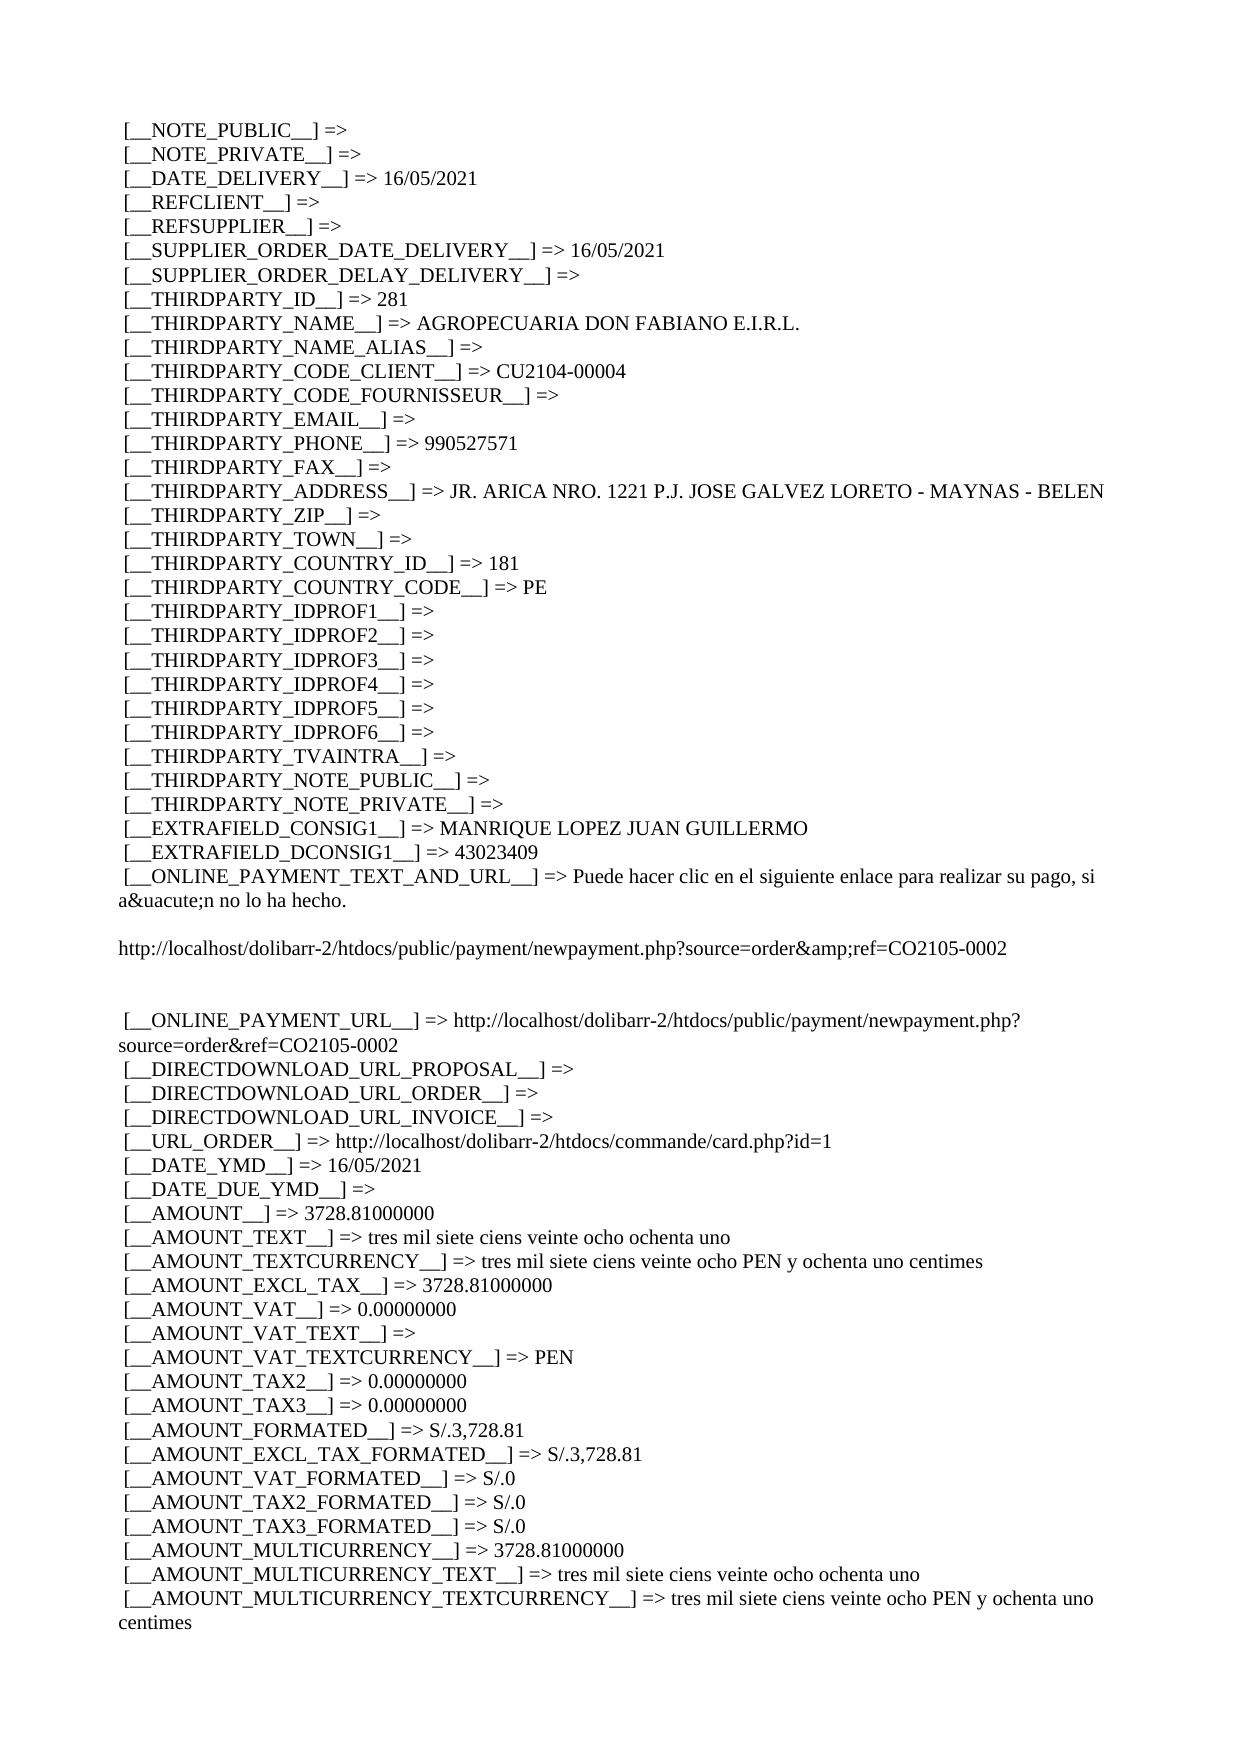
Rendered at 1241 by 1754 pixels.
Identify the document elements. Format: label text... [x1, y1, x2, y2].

text [__NOTE_PUBLIC__] => [__NOTE_PRIVATE__] => [__DATE_DELIVERY__] => 16/05/2021 [__REFCLIENT__] => [__REFSUPPLIER__] => [__SUPPLIER_ORDER_DATE_DELIVERY__] => 16/05/2021 [__SUPPLIER_ORDER_DELAY_DELIVERY__] => [__THIRDPARTY_ID__] => 281 [__THIRDPARTY_NAME__] => AGROPECUARIA DON FABIANO E.I.R.L. [__THIRDPARTY_NAME_ALIAS__] => [__THIRDPARTY_CODE_CLIENT__] => CU2104-00004 [__THIRDPARTY_CODE_FOURNISSEUR__] => [__THIRDPARTY_EMAIL__] => [__THIRDPARTY_PHONE__] => 990527571 [__THIRDPARTY_FAX__] => [__THIRDPARTY_ADDRESS__] => JR. ARICA NRO. 1221 P.J. JOSE GALVEZ LORETO - MAYNAS - BELEN [__THIRDPARTY_ZIP__] => [__THIRDPARTY_TOWN__] => [__THIRDPARTY_COUNTRY_ID__] => 181 [__THIRDPARTY_COUNTRY_CODE__] => PE [__THIRDPARTY_IDPROF1__] => [__THIRDPARTY_IDPROF2__] => [__THIRDPARTY_IDPROF3__] => [__THIRDPARTY_IDPROF4__] => [__THIRDPARTY_IDPROF5__] => [__THIRDPARTY_IDPROF6__] => [__THIRDPARTY_TVAINTRA__] => [__THIRDPARTY_NOTE_PUBLIC__] => [__THIRDPARTY_NOTE_PRIVATE__] => [__EXTRAFIELD_CONSIG1__] => MANRIQUE LOPEZ JUAN GUILLERMO [__EXTRAFIELD_DCONSIG1__] => 43023409 [__ONLINE_PAYMENT_TEXT_AND_URL__] => Puede hacer clic en el siguiente enlace para realizar su pago, si a&uacute;n no lo ha hecho. http://localhost/dolibarr-2/htdocs/public/payment/newpayment.php?source=order&amp;ref=CO2105-0002 [__ONLINE_PAYMENT_URL__] => http://localhost/dolibarr-2/htdocs/public/payment/newpayment.php?source=order&ref=CO2105-0002 [__DIRECTDOWNLOAD_URL_PROPOSAL__] => [__DIRECTDOWNLOAD_URL_ORDER__] => [__DIRECTDOWNLOAD_URL_INVOICE__] => [__URL_ORDER__] => http://localhost/dolibarr-2/htdocs/commande/card.php?id=1 [__DATE_YMD__] => 16/05/2021 [__DATE_DUE_YMD__] => [__AMOUNT__] => 3728.81000000 [__AMOUNT_TEXT__] => tres mil siete ciens veinte ocho ochenta uno [__AMOUNT_TEXTCURRENCY__] => tres mil siete ciens veinte ocho PEN y ochenta uno centimes [__AMOUNT_EXCL_TAX__] => 3728.81000000 [__AMOUNT_VAT__] => 0.00000000 [__AMOUNT_VAT_TEXT__] => [__AMOUNT_VAT_TEXTCURRENCY__] => PEN [__AMOUNT_TAX2__] => 0.00000000 [__AMOUNT_TAX3__] => 0.00000000 [__AMOUNT_FORMATED__] => S/.3,728.81 [__AMOUNT_EXCL_TAX_FORMATED__] => S/.3,728.81 [__AMOUNT_VAT_FORMATED__] => S/.0 [__AMOUNT_TAX2_FORMATED__] => S/.0 [__AMOUNT_TAX3_FORMATED__] => S/.0 [__AMOUNT_MULTICURRENCY__] => 3728.81000000 [__AMOUNT_MULTICURRENCY_TEXT__] => tres mil siete ciens veinte ocho ochenta uno [__AMOUNT_MULTICURRENCY_TEXTCURRENCY__] => tres mil siete ciens veinte ocho PEN y ochenta uno centimes [118, 118, 1122, 1634]
